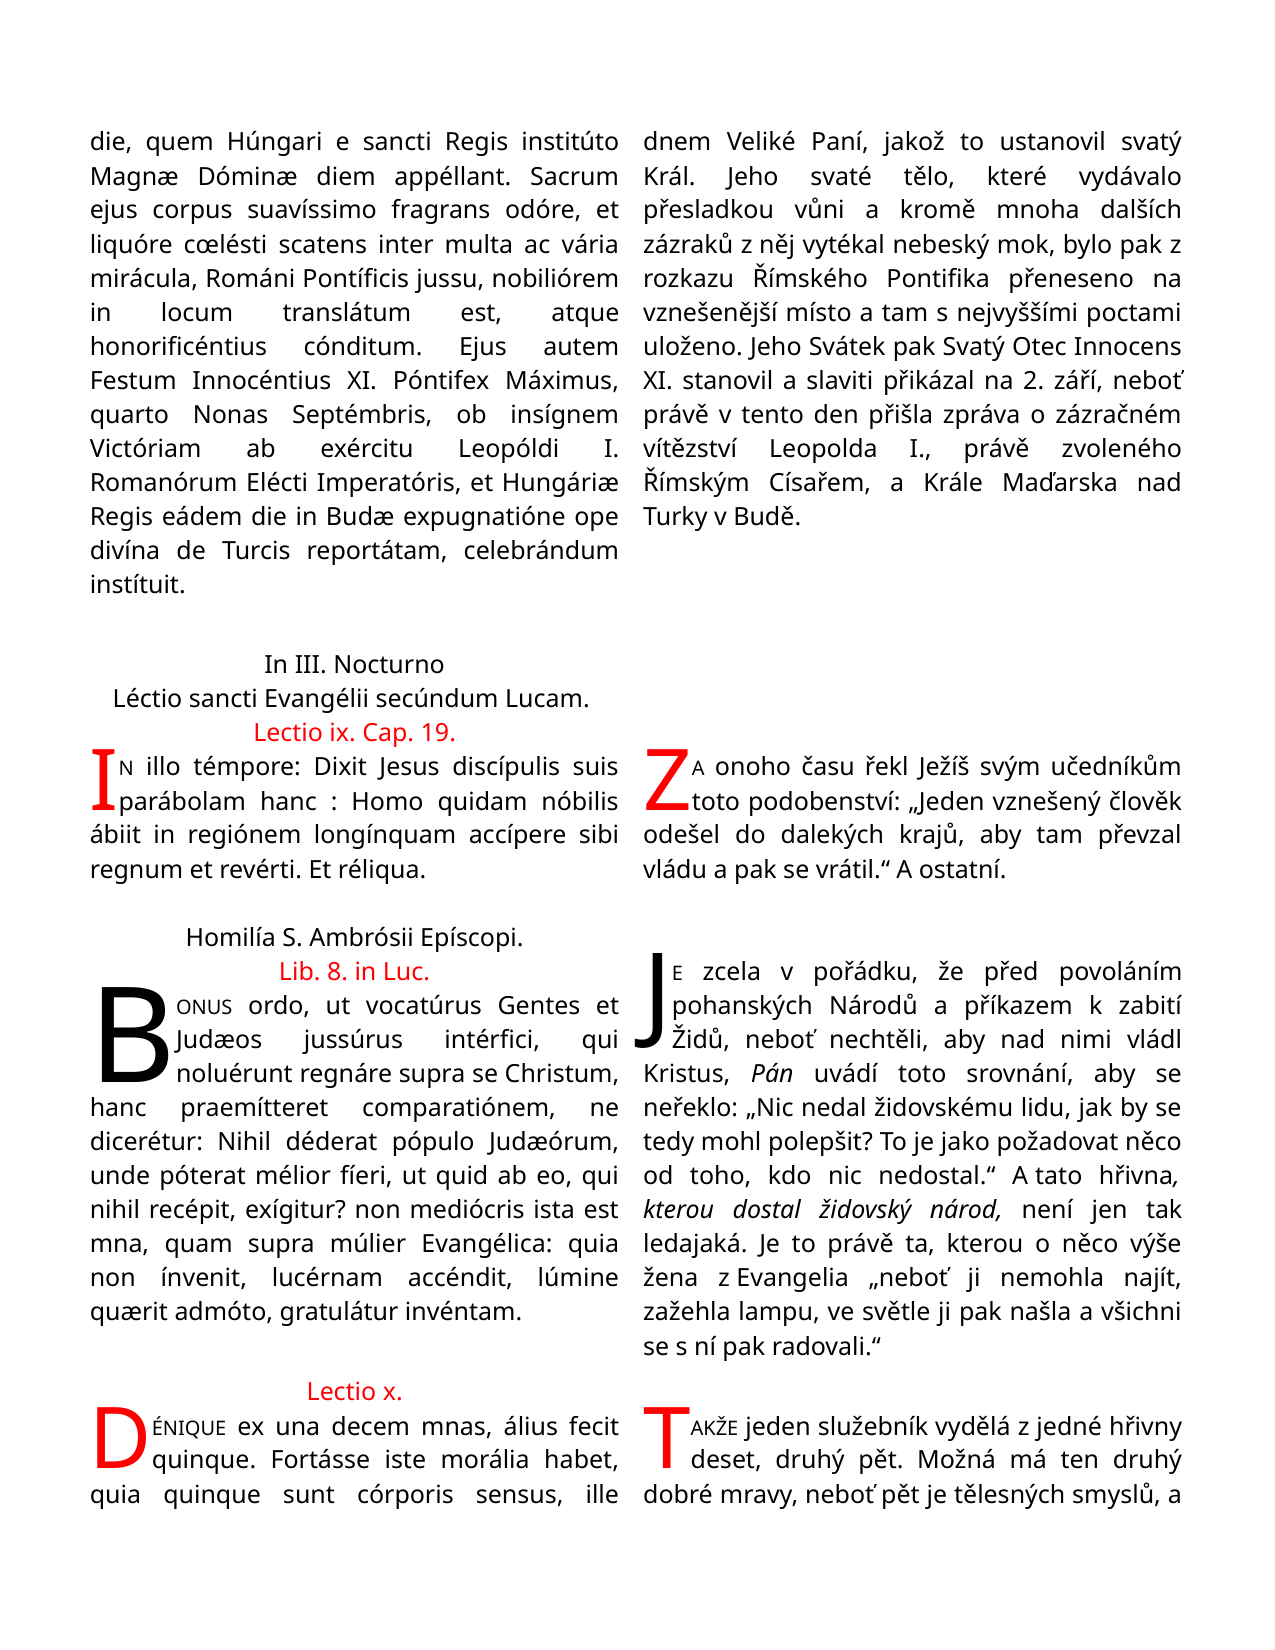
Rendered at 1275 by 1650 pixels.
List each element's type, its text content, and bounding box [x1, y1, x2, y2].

table_cell Lectio x. Dénique ex una decem mnas, álius fecit quinque. Fortásse iste morália habet, quia quinque sunt córporis sensus, ille [78, 1368, 631, 1516]
table_cell die, quem Húngari e sancti Regis institúto Magnæ Dóminæ diem appéllant. Sacrum ejus corpus suavíssimo fragrans odóre, et liquóre cœlésti scatens inter multa ac vária mirácula, Románi Pontíficis jussu, nobiliórem in locum translátum est, atque honorificéntius cónditum. Ejus autem Festum Innocéntius XI. Póntifex Máximus, quarto Nonas Septémbris, ob insígnem Victóriam ab exércitu Leopóldi I. Romanórum Elécti Imperatóris, et Hungáriæ Regis eádem die in Budæ expugnatióne ope divína de Turcis reportátam, celebrándum instítuit. [78, 118, 631, 641]
table_cell dnem Veliké Paní, jakož to ustanovil svatý Král. Jeho svaté tělo, které vydávalo přesladkou vůni a kromě mnoha dalších zázraků z něj vytékal nebeský mok, bylo pak z rozkazu Římského Pontifika přeneseno na vznešenější místo a tam s nejvyššími poctami uloženo. Jeho Svátek pak Svatý Otec Innocens XI. stanovil a slaviti přikázal na 2. září, neboť právě v tento den přišla zpráva o zázračném vítězství Leopolda I., právě zvoleného Římským Císařem, a Krále Maďarska nad Turky v Budě. [631, 118, 1194, 641]
table_cell In III. Nocturno Léctio sancti Evangélii secúndum Lucam. Lectio ix. Cap. 19. In illo témpore: Dixit Jesus discípulis suis parábolam hanc : Homo quidam nóbilis ábiit in regiónem longínquam accípere sibi regnum et revérti. Et réliqua. Homilía S. Ambrósii Epíscopi. Lib. 8. in Luc. Bonus ordo, ut vocatúrus Gentes et Judæos jussúrus intérfici, qui noluérunt regnáre supra se Christum, hanc praemítteret comparatiónem, ne dicerétur: Nihil déderat pópulo Judæórum, unde póterat mélior fíeri, ut quid ab eo, qui nihil recépit, exígitur? non mediócris ista est mna, quam supra múlier Evangélica: quia non ínvenit, lucérnam accéndit, lúmine quærit admóto, gratulátur invéntam. [78, 641, 631, 1368]
table_cell Takže jeden služebník vydělá z jedné hřivny deset, druhý pět. Možná má ten druhý dobré mravy, neboť pět je tělesných smyslů, a [631, 1368, 1194, 1516]
table_cell Za onoho času řekl Ježíš svým učedníkům toto podobenství: „Jeden vznešený člověk odešel do dalekých krajů, aby tam převzal vládu a pak se vrátil.“ A ostatní. Je zcela v pořádku, že před povoláním pohanských Národů a příkazem k zabití Židů, neboť nechtěli, aby nad nimi vládl Kristus, Pán uvádí toto srovnání, aby se neřeklo: „Nic nedal židovskému lidu, jak by se tedy mohl polepšit? To je jako požadovat něco od toho, kdo nic nedostal.“ A tato hřivna, kterou dostal židovský národ, není jen tak ledajaká. Je to právě ta, kterou o něco výše žena z Evangelia „neboť ji nemohla najít, zažehla lampu, ve světle ji pak našla a všichni se s ní pak radovali.“ [631, 641, 1194, 1368]
